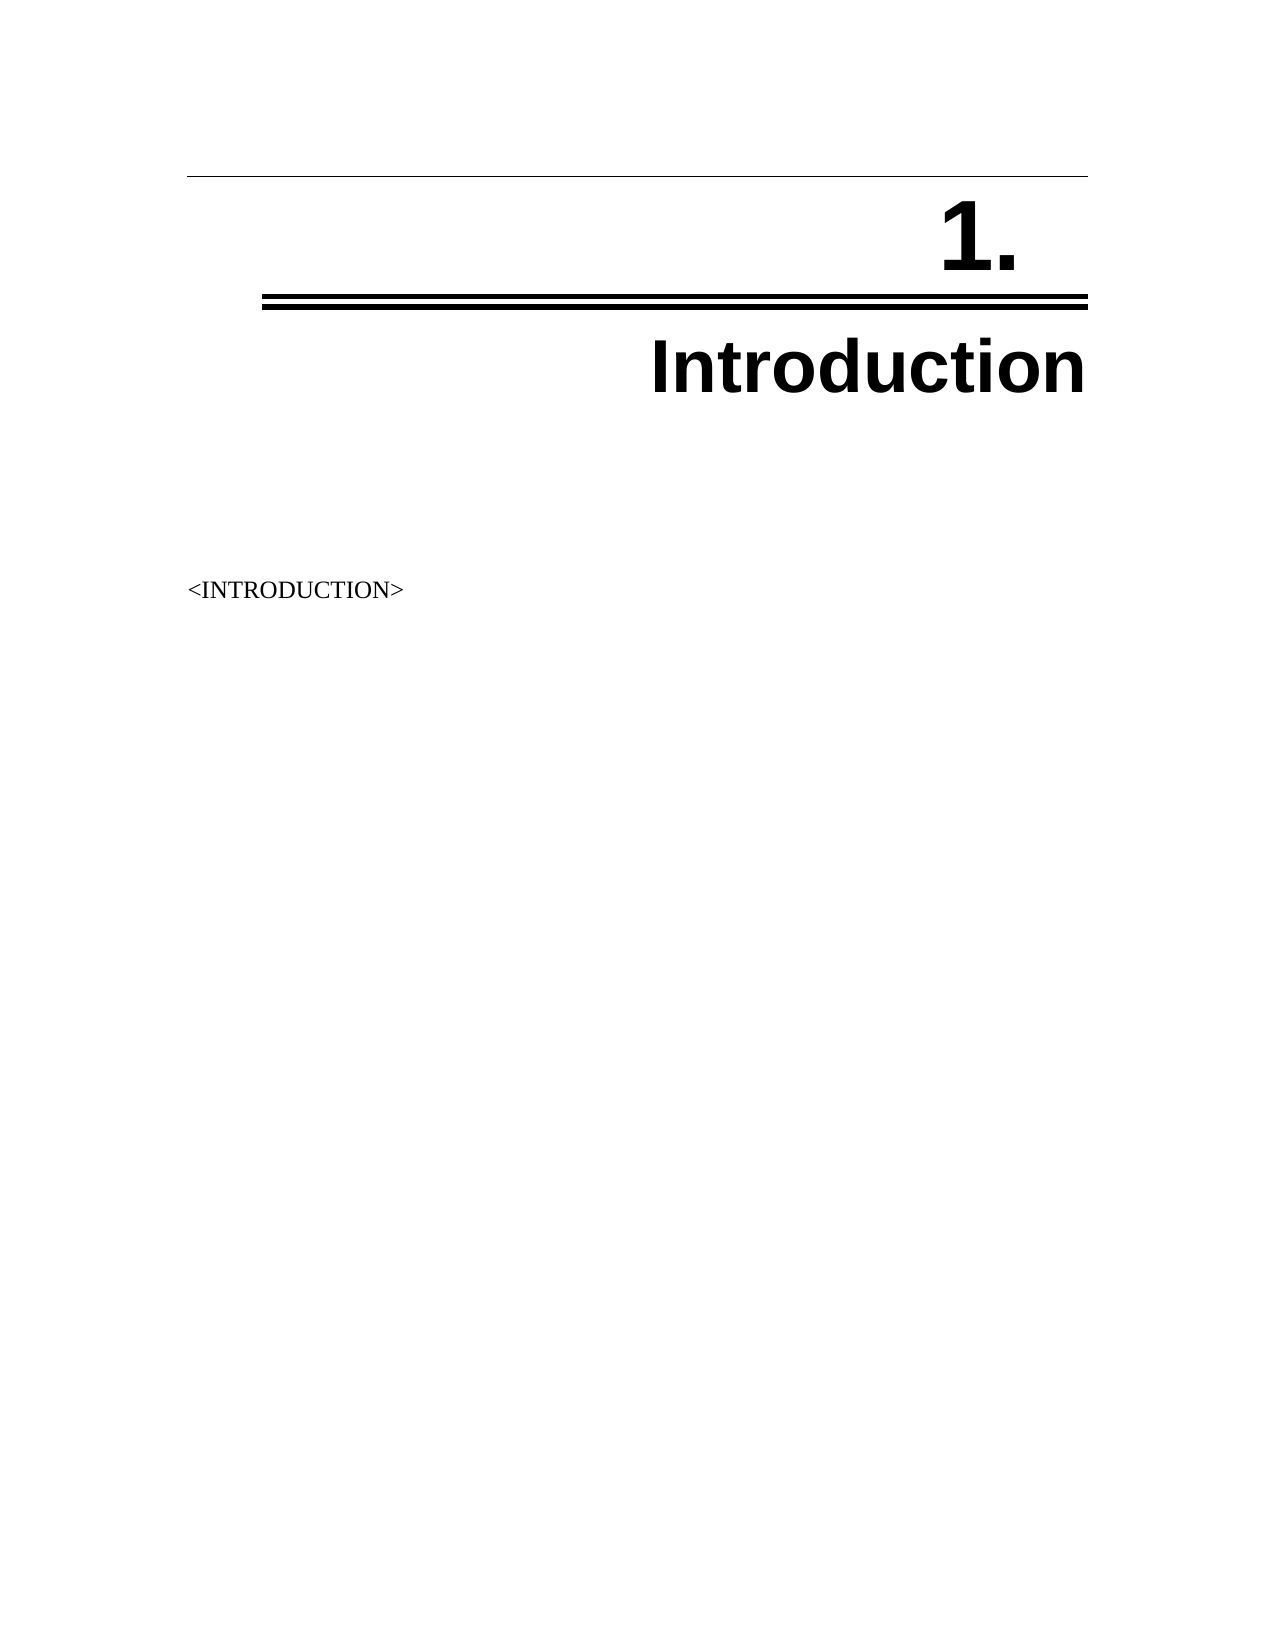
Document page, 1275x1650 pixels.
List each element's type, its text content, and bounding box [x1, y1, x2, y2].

subtitle Introduction [187, 322, 1088, 408]
text <INTRODUCTION> [187, 575, 1088, 603]
